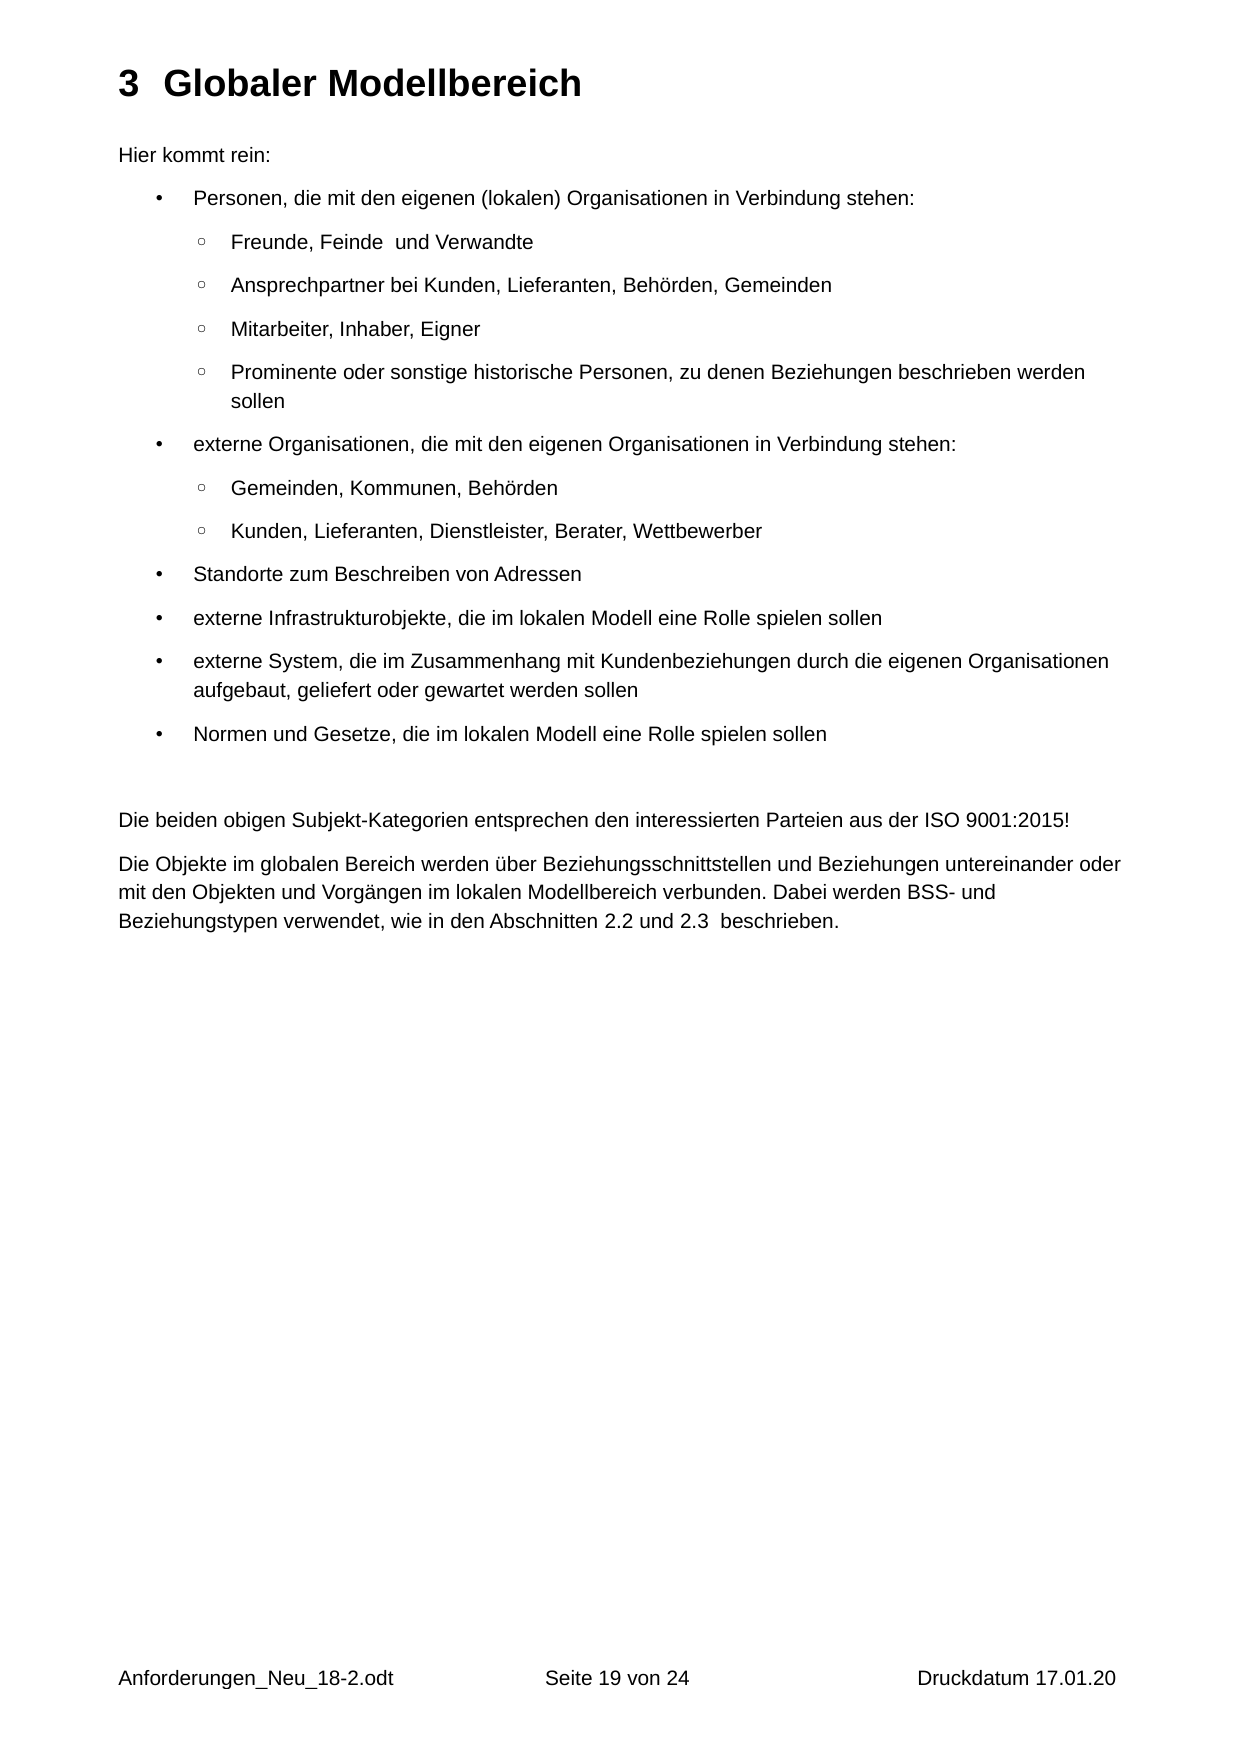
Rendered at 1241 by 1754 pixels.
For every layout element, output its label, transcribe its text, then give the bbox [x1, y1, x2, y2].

text Hier kommt rein: [118, 143, 1122, 167]
list externe System, die im Zusammenhang mit Kundenbeziehungen durch die eigenen Organisationen aufgebaut, geliefert oder gewartet werden sollen [156, 649, 1122, 702]
list Mitarbeiter, Inhaber, Eigner [193, 316, 1122, 340]
list Personen, die mit den eigenen (lokalen) Organisationen in Verbindung stehen: [156, 186, 1122, 210]
subtitle Globaler Modellbereich [118, 61, 1122, 104]
list Normen und Gesetze, die im lokalen Modell eine Rolle spielen sollen [156, 721, 1122, 745]
list Standorte zum Beschreiben von Adressen [156, 562, 1122, 586]
list externe Organisationen, die mit den eigenen Organisationen in Verbindung stehen: [156, 432, 1122, 456]
list externe Infrastrukturobjekte, die im lokalen Modell eine Rolle spielen sollen [156, 606, 1122, 630]
text Die beiden obigen Subjekt-Kategorien entsprechen den interessierten Parteien aus der ISO 9001:2015! [118, 808, 1122, 832]
list Kunden, Lieferanten, Dienstleister, Berater, Wettbewerber [193, 519, 1122, 543]
list Prominente oder sonstige historische Personen, zu denen Beziehungen beschrieben werden sollen [193, 360, 1122, 413]
list Gemeinden, Kommunen, Behörden [193, 475, 1122, 499]
list Freunde, Feinde und Verwandte [193, 229, 1122, 253]
list Ansprechpartner bei Kunden, Lieferanten, Behörden, Gemeinden [193, 273, 1122, 297]
text Die Objekte im globalen Bereich werden über Beziehungsschnittstellen und Beziehungen untereinander oder mit den Objekten und Vorgängen im lokalen Modellbereich verbunden. Dabei werden BSS- und Beziehungstypen verwendet, wie in den Abschnitten 2.2 und 2.3 beschrieben. [118, 851, 1122, 933]
